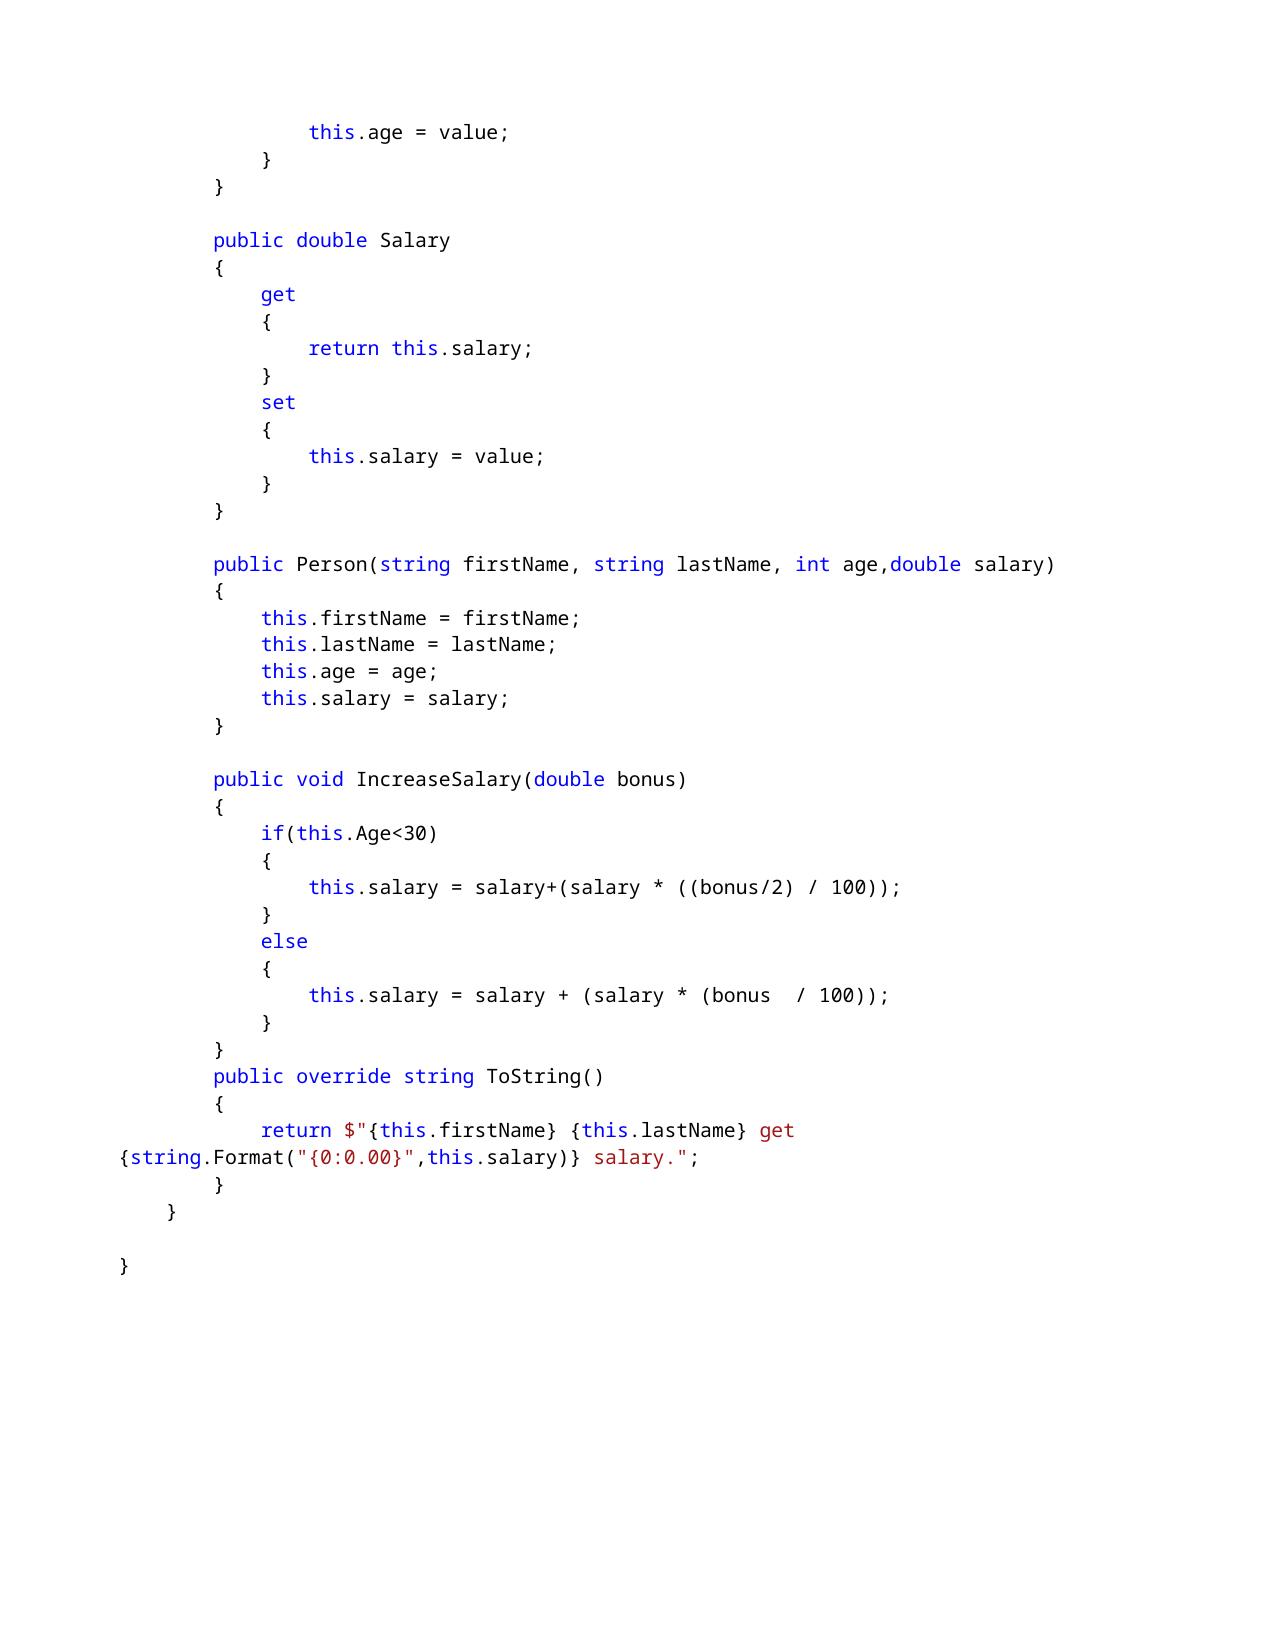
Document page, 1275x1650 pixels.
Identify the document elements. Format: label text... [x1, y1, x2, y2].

text public double Salary [118, 226, 1157, 253]
text else [118, 927, 1157, 954]
text return this.salary; [118, 334, 1157, 361]
text this.salary = salary; [118, 685, 1157, 712]
text { [118, 793, 1157, 819]
text } [118, 1197, 1157, 1224]
text { [118, 847, 1157, 873]
text } [118, 1035, 1157, 1062]
text } [118, 1170, 1157, 1197]
text } [118, 361, 1157, 388]
text public override string ToString() [118, 1062, 1157, 1089]
text } [118, 1251, 1157, 1278]
text } [118, 145, 1157, 172]
text { [118, 954, 1157, 981]
text this.age = age; [118, 658, 1157, 685]
text this.salary = value; [118, 442, 1157, 469]
text this.salary = salary + (salary * (bonus / 100)); [118, 981, 1157, 1008]
text { [118, 1089, 1157, 1116]
text public Person(string firstName, string lastName, int age,double salary) [118, 550, 1157, 577]
text } [118, 496, 1157, 523]
text } [118, 469, 1157, 496]
text public void IncreaseSalary(double bonus) [118, 766, 1157, 793]
text this.salary = salary+(salary * ((bonus/2) / 100)); [118, 873, 1157, 901]
text if(this.Age<30) [118, 819, 1157, 847]
text get [118, 280, 1157, 307]
text set [118, 388, 1157, 415]
text } [118, 1008, 1157, 1035]
text this.age = value; [118, 118, 1157, 145]
text } [118, 172, 1157, 199]
text { [118, 577, 1157, 604]
text this.firstName = firstName; [118, 604, 1157, 631]
text } [118, 901, 1157, 927]
text this.lastName = lastName; [118, 631, 1157, 658]
text } [118, 712, 1157, 739]
text { [118, 253, 1157, 280]
text { [118, 415, 1157, 442]
text { [118, 307, 1157, 334]
text return $"{this.firstName} {this.lastName} get {string.Format("{0:0.00}",this.salary)} salary."; [118, 1116, 1157, 1170]
